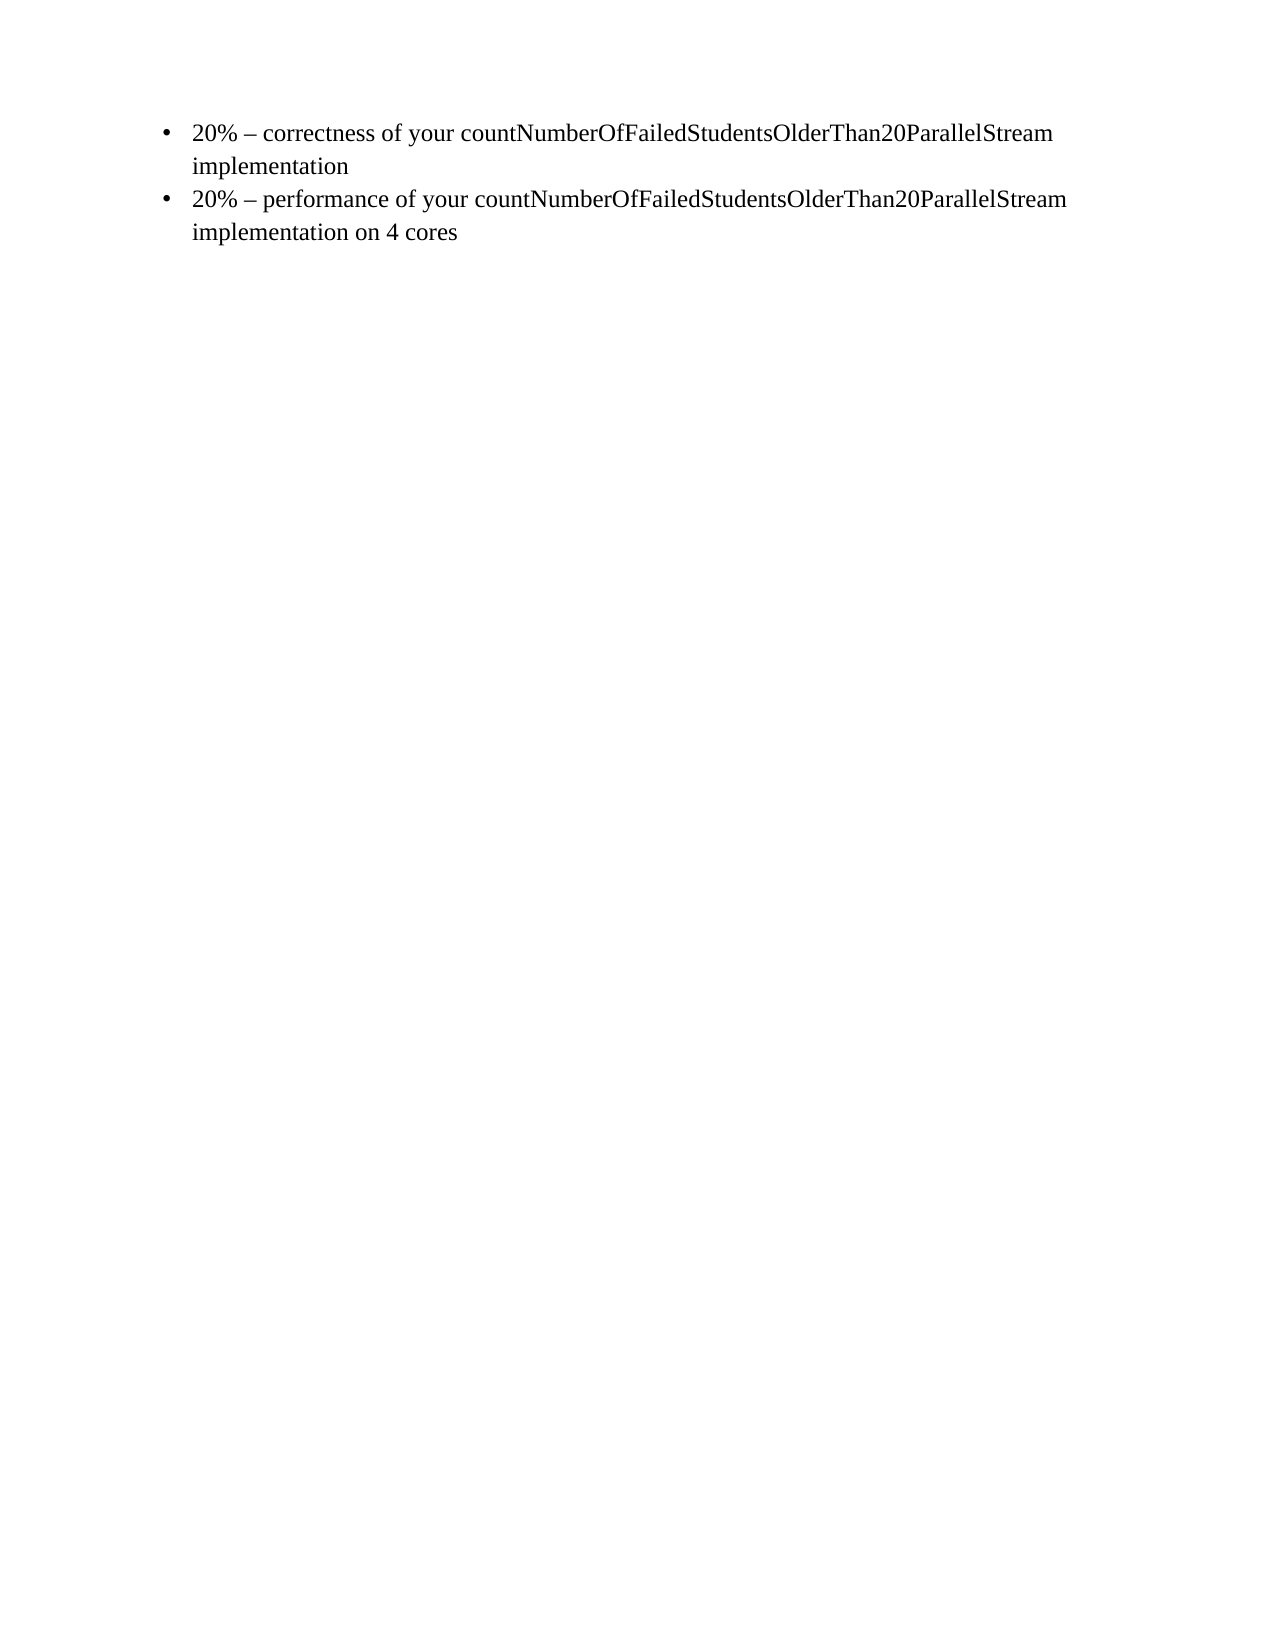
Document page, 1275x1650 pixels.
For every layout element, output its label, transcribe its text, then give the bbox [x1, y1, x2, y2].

list 20% – correctness of your countNumberOfFailedStudentsOlderThan20ParallelStream implementation [162, 118, 1157, 180]
list 20% – performance of your countNumberOfFailedStudentsOlderThan20ParallelStream implementation on 4 cores [162, 184, 1157, 246]
